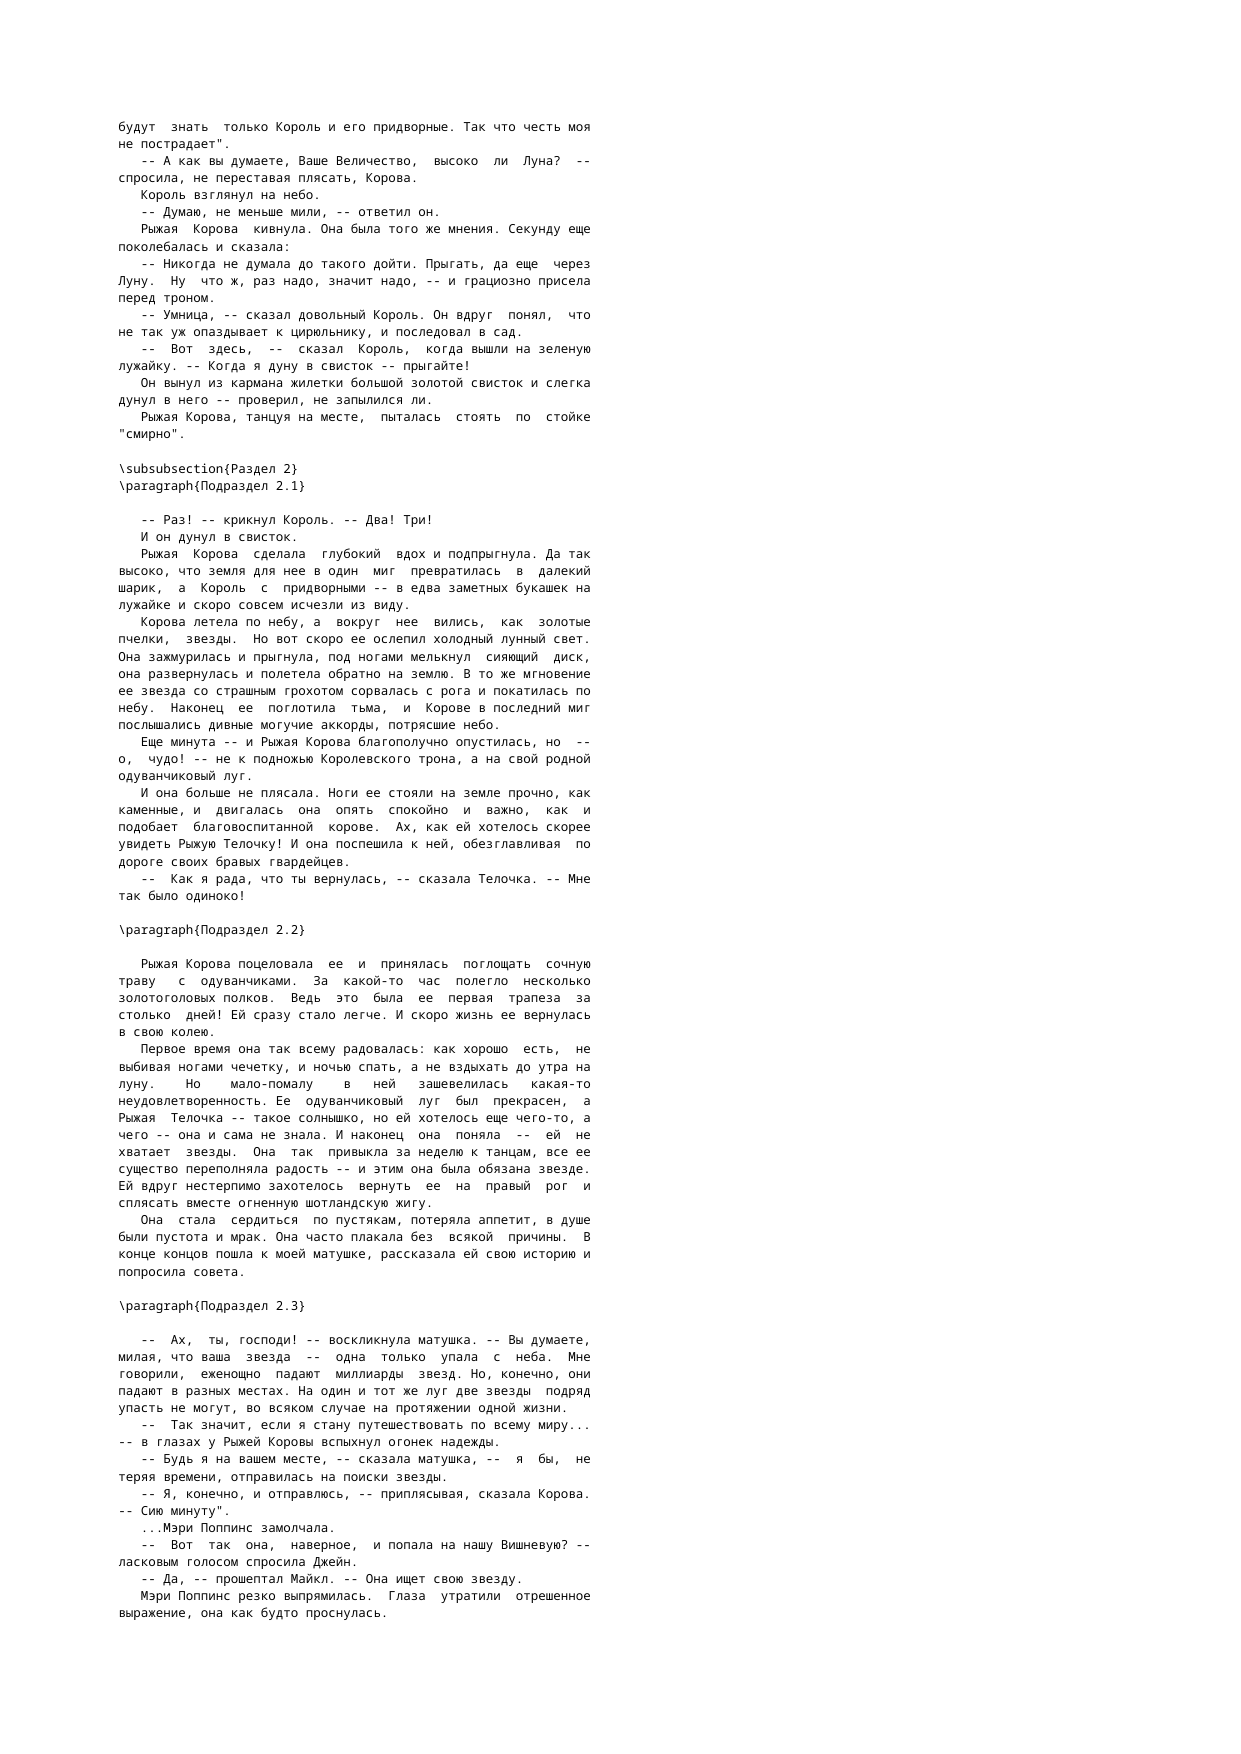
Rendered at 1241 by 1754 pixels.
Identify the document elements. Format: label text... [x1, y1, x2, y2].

text -- Ах, ты, господи! -- воскликнула матушка. -- Вы думаете, [118, 1331, 1122, 1348]
text -- Сию минуту". [118, 1502, 1122, 1519]
text выражение, она как будто проснулась. [118, 1604, 1122, 1621]
text Рыжая Корова сделала глубокий вдох и подпрыгнула. Да так [118, 545, 1122, 562]
text Король взглянул на небо. [118, 186, 1122, 203]
text луну. Но мало-помалу в ней зашевелилась какая-то [118, 1075, 1122, 1092]
text сплясать вместе огненную шотландскую жигу. [118, 1194, 1122, 1211]
text -- Как я рада, что ты вернулась, -- сказала Телочка. -- Мне [118, 870, 1122, 887]
text столько дней! Ей сразу стало легче. И скоро жизнь ее вернулась [118, 1006, 1122, 1023]
text послышались дивные могучие аккорды, потрясшие небо. [118, 716, 1122, 733]
text увидеть Рыжую Телочку! И она поспешила к ней, обезглавливая по [118, 836, 1122, 853]
text Она зажмурилась и прыгнула, под ногами мелькнул сияющий диск, [118, 648, 1122, 665]
text дунул в него -- проверил, не запылился ли. [118, 391, 1122, 408]
text милая, что ваша звезда -- одна только упала с неба. Мне [118, 1348, 1122, 1365]
text существо переполняла радость -- и этим она была обязана звезде. [118, 1160, 1122, 1177]
text Ей вдруг нестерпимо захотелось вернуть ее на правый рог и [118, 1177, 1122, 1194]
text Мэри Поппинс резко выпрямилась. Глаза утратили отрешенное [118, 1587, 1122, 1604]
text Рыжая Корова, танцуя на месте, пыталась стоять по стойке [118, 408, 1122, 426]
text каменные, и двигалась она опять спокойно и важно, как и [118, 801, 1122, 818]
text Еще минута -- и Рыжая Корова благополучно опустилась, но -- [118, 733, 1122, 750]
text ласковым голосом спросила Джейн. [118, 1553, 1122, 1570]
text поколебалась и сказала: [118, 238, 1122, 255]
text "смирно". [118, 426, 1122, 443]
text пчелки, звезды. Но вот скоро ее ослепил холодный лунный свет. [118, 631, 1122, 648]
text о, чудо! -- не к подножью Королевского трона, а на свой родной [118, 750, 1122, 767]
text -- А как вы думаете, Ваше Величество, высоко ли Луна? -- [118, 152, 1122, 169]
text -- Никогда не думала до такого дойти. Прыгать, да еще через [118, 255, 1122, 272]
text \paragraph{Подраздел 2.1} [118, 477, 1122, 494]
text -- Вот так она, наверное, и попала на нашу Вишневую? -- [118, 1536, 1122, 1553]
text не пострадает". [118, 135, 1122, 152]
text лужайке и скоро совсем исчезли из виду. [118, 596, 1122, 613]
text Первое время она так всему радовалась: как хорошо есть, не [118, 1041, 1122, 1058]
text -- Думаю, не меньше мили, -- ответил он. [118, 203, 1122, 221]
text Он вынул из кармана жилетки большой золотой свисток и слегка [118, 374, 1122, 391]
text Корова летела по небу, а вокруг нее вились, как золотые [118, 613, 1122, 631]
text упасть не могут, во всяком случае на протяжении одной жизни. [118, 1399, 1122, 1416]
text одуванчиковый луг. [118, 767, 1122, 784]
text -- в глазах у Рыжей Коровы вспыхнул огонек надежды. [118, 1433, 1122, 1451]
text Рыжая Корова поцеловала ее и принялась поглощать сочную [118, 955, 1122, 972]
text перед троном. [118, 289, 1122, 306]
text теряя времени, отправилась на поиски звезды. [118, 1468, 1122, 1485]
text -- Так значит, если я стану путешествовать по всему миру... [118, 1416, 1122, 1433]
text хватает звезды. Она так привыкла за неделю к танцам, все ее [118, 1143, 1122, 1160]
text подобает благовоспитанной корове. Ах, как ей хотелось скорее [118, 818, 1122, 836]
text \paragraph{Подраздел 2.3} [118, 1297, 1122, 1314]
text высоко, что земля для нее в один миг превратилась в далекий [118, 562, 1122, 579]
text так было одиноко! [118, 887, 1122, 904]
text золотоголовых полков. Ведь это была ее первая трапеза за [118, 989, 1122, 1006]
text -- Вот здесь, -- сказал Король, когда вышли на зеленую [118, 340, 1122, 357]
text И она больше не плясала. Ноги ее стояли на земле прочно, как [118, 784, 1122, 801]
text в свою колею. [118, 1023, 1122, 1041]
text неудовлетворенность. Ее одуванчиковый луг был прекрасен, а [118, 1092, 1122, 1109]
text конце концов пошла к моей матушке, рассказала ей свою историю и [118, 1246, 1122, 1263]
text \subsubsection{Раздел 2} [118, 460, 1122, 477]
text будут знать только Король и его придворные. Так что честь моя [118, 118, 1122, 135]
text Луну. Ну что ж, раз надо, значит надо, -- и грациозно присела [118, 272, 1122, 289]
text -- Раз! -- крикнул Король. -- Два! Три! [118, 511, 1122, 528]
text ее звезда со страшным грохотом сорвалась с рога и покатилась по [118, 682, 1122, 699]
text ...Мэри Поппинс замолчала. [118, 1519, 1122, 1536]
text говорили, еженощно падают миллиарды звезд. Но, конечно, они [118, 1365, 1122, 1382]
text траву с одуванчиками. За какой-то час полегло несколько [118, 972, 1122, 989]
text дороге своих бравых гвардейцев. [118, 853, 1122, 870]
text -- Я, конечно, и отправлюсь, -- приплясывая, сказала Корова. [118, 1485, 1122, 1502]
text она развернулась и полетела обратно на землю. В то же мгновение [118, 665, 1122, 682]
text попросила совета. [118, 1263, 1122, 1280]
text чего -- она и сама не знала. И наконец она поняла -- ей не [118, 1126, 1122, 1143]
text -- Умница, -- сказал довольный Король. Он вдруг понял, что [118, 306, 1122, 323]
text спросила, не переставая плясать, Корова. [118, 169, 1122, 186]
text были пустота и мрак. Она часто плакала без всякой причины. В [118, 1228, 1122, 1246]
text шарик, а Король с придворными -- в едва заметных букашек на [118, 579, 1122, 596]
text небу. Наконец ее поглотила тьма, и Корове в последний миг [118, 699, 1122, 716]
text Рыжая Корова кивнула. Она была того же мнения. Секунду еще [118, 221, 1122, 238]
text падают в разных местах. На один и тот же луг две звезды подряд [118, 1382, 1122, 1399]
text И он дунул в свисток. [118, 528, 1122, 545]
text лужайку. -- Когда я дуну в свисток -- прыгайте! [118, 357, 1122, 374]
text выбивая ногами чечетку, и ночью спать, а не вздыхать до утра на [118, 1058, 1122, 1075]
text -- Да, -- прошептал Майкл. -- Она ищет свою звезду. [118, 1570, 1122, 1587]
text -- Будь я на вашем месте, -- сказала матушка, -- я бы, не [118, 1451, 1122, 1468]
text Рыжая Телочка -- такое солнышко, но ей хотелось еще чего-то, а [118, 1109, 1122, 1126]
text не так уж опаздывает к цирюльнику, и последовал в сад. [118, 323, 1122, 340]
text \paragraph{Подраздел 2.2} [118, 921, 1122, 938]
text Она стала сердиться по пустякам, потеряла аппетит, в душе [118, 1211, 1122, 1228]
